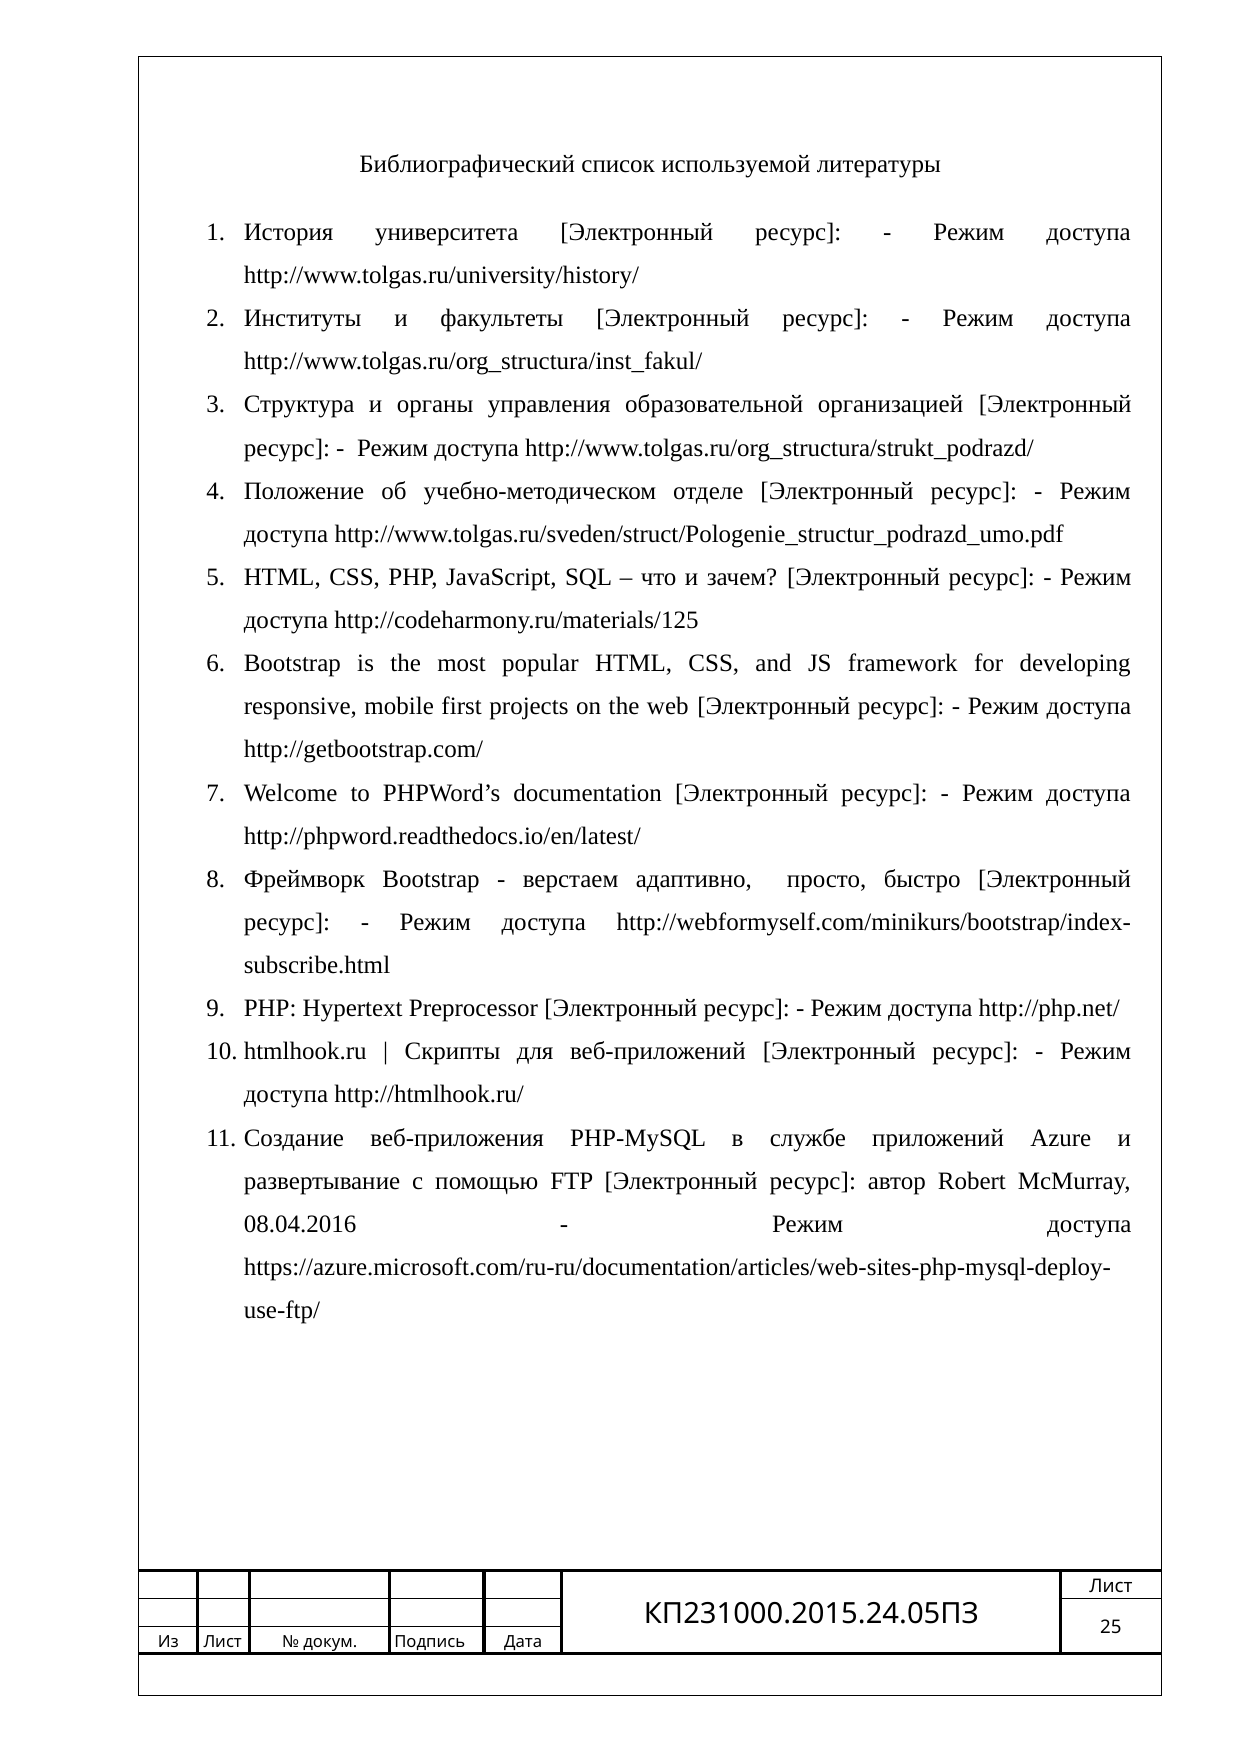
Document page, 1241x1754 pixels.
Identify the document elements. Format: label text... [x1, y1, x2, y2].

list Структура и органы управления образовательной организацией [Электронный ресурс]: - Режим доступа http://www.tolgas.ru/org_structura/strukt_podrazd/ [206, 389, 1132, 461]
list PHP: Hypertext Preprocessor [Электронный ресурс]: - Режим доступа http://php.net/ [206, 993, 1132, 1022]
list Фреймворк Bootstrap - верстаем адаптивно, просто, быстро [Электронный ресурс]: - Режим доступа http://webformyself.com/minikurs/bootstrap/index-subscribe.html [206, 864, 1132, 979]
list Welcome to PHPWord’s documentation [Электронный ресурс]: - Режим доступа http://phpword.readthedocs.io/en/latest/ [206, 778, 1132, 849]
list История университета [Электронный ресурс]: - Режим доступа http://www.tolgas.ru/university/history/ [206, 217, 1132, 289]
list Положение об учебно-методическом отделе [Электронный ресурс]: - Режим доступа http://www.tolgas.ru/sveden/struct/Pologenie_structur_podrazd_umo.pdf [206, 476, 1132, 548]
list Bootstrap is the most popular HTML, CSS, and JS framework for developing responsive, mobile first projects on the web [Электронный ресурс]: - Режим доступа http://getbootstrap.com/ [206, 648, 1132, 763]
list Институты и факультеты [Электронный ресурс]: - Режим доступа http://www.tolgas.ru/org_structura/inst_fakul/ [206, 303, 1132, 375]
list htmlhook.ru | Скрипты для веб-приложений [Электронный ресурс]: - Режим доступа http://htmlhook.ru/ [206, 1036, 1132, 1108]
list Создание веб-приложения PHP-MySQL в службе приложений Azure и развертывание с помощью FTP [Электронный ресурс]: автор Robert McMurray, 08.04.2016 - Режим доступа https://azure.microsoft.com/ru-ru/documentation/articles/web-sites-php-mysql-deploy-use-ftp/ [206, 1123, 1132, 1324]
subtitle Библиографический список используемой литературы [168, 149, 1132, 178]
list HTML, CSS, PHP, JavaScript, SQL – что и зачем? [Электронный ресурс]: - Режим доступа http://codeharmony.ru/materials/125 [206, 562, 1132, 634]
